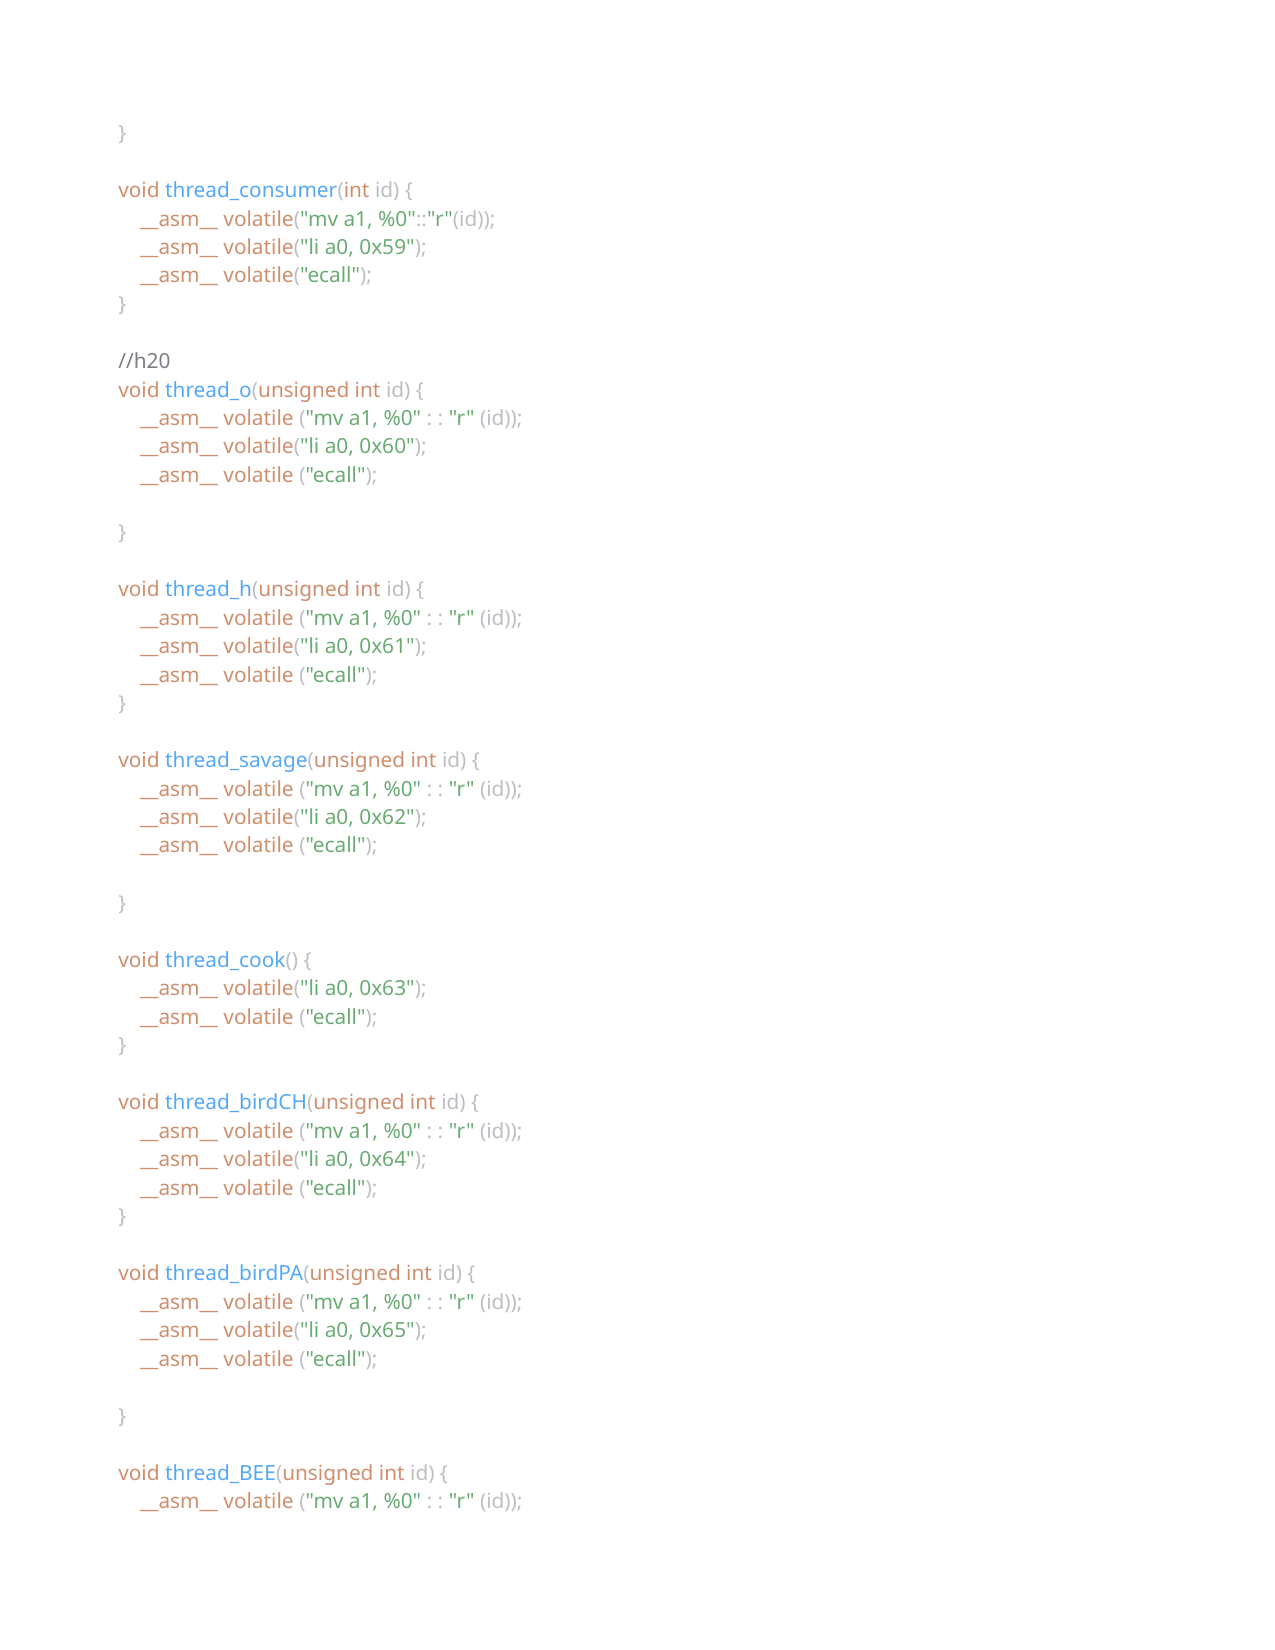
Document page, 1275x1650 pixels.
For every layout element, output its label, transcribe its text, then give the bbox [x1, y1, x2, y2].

text } void thread_consumer(int id) { __asm__ volatile("mv a1, %0"::"r"(id)); __asm__ volatile("li a0, 0x59"); __asm__ volatile("ecall"); } //h20 void thread_o(unsigned int id) { __asm__ volatile ("mv a1, %0" : : "r" (id)); __asm__ volatile("li a0, 0x60"); __asm__ volatile ("ecall"); } void thread_h(unsigned int id) { __asm__ volatile ("mv a1, %0" : : "r" (id)); __asm__ volatile("li a0, 0x61"); __asm__ volatile ("ecall"); } void thread_savage(unsigned int id) { __asm__ volatile ("mv a1, %0" : : "r" (id)); __asm__ volatile("li a0, 0x62"); __asm__ volatile ("ecall"); } void thread_cook() { __asm__ volatile("li a0, 0x63"); __asm__ volatile ("ecall"); } void thread_birdCH(unsigned int id) { __asm__ volatile ("mv a1, %0" : : "r" (id)); __asm__ volatile("li a0, 0x64"); __asm__ volatile ("ecall"); } void thread_birdPA(unsigned int id) { __asm__ volatile ("mv a1, %0" : : "r" (id)); __asm__ volatile("li a0, 0x65"); __asm__ volatile ("ecall"); } void thread_BEE(unsigned int id) { __asm__ volatile ("mv a1, %0" : : "r" (id)); [118, 118, 1157, 1515]
